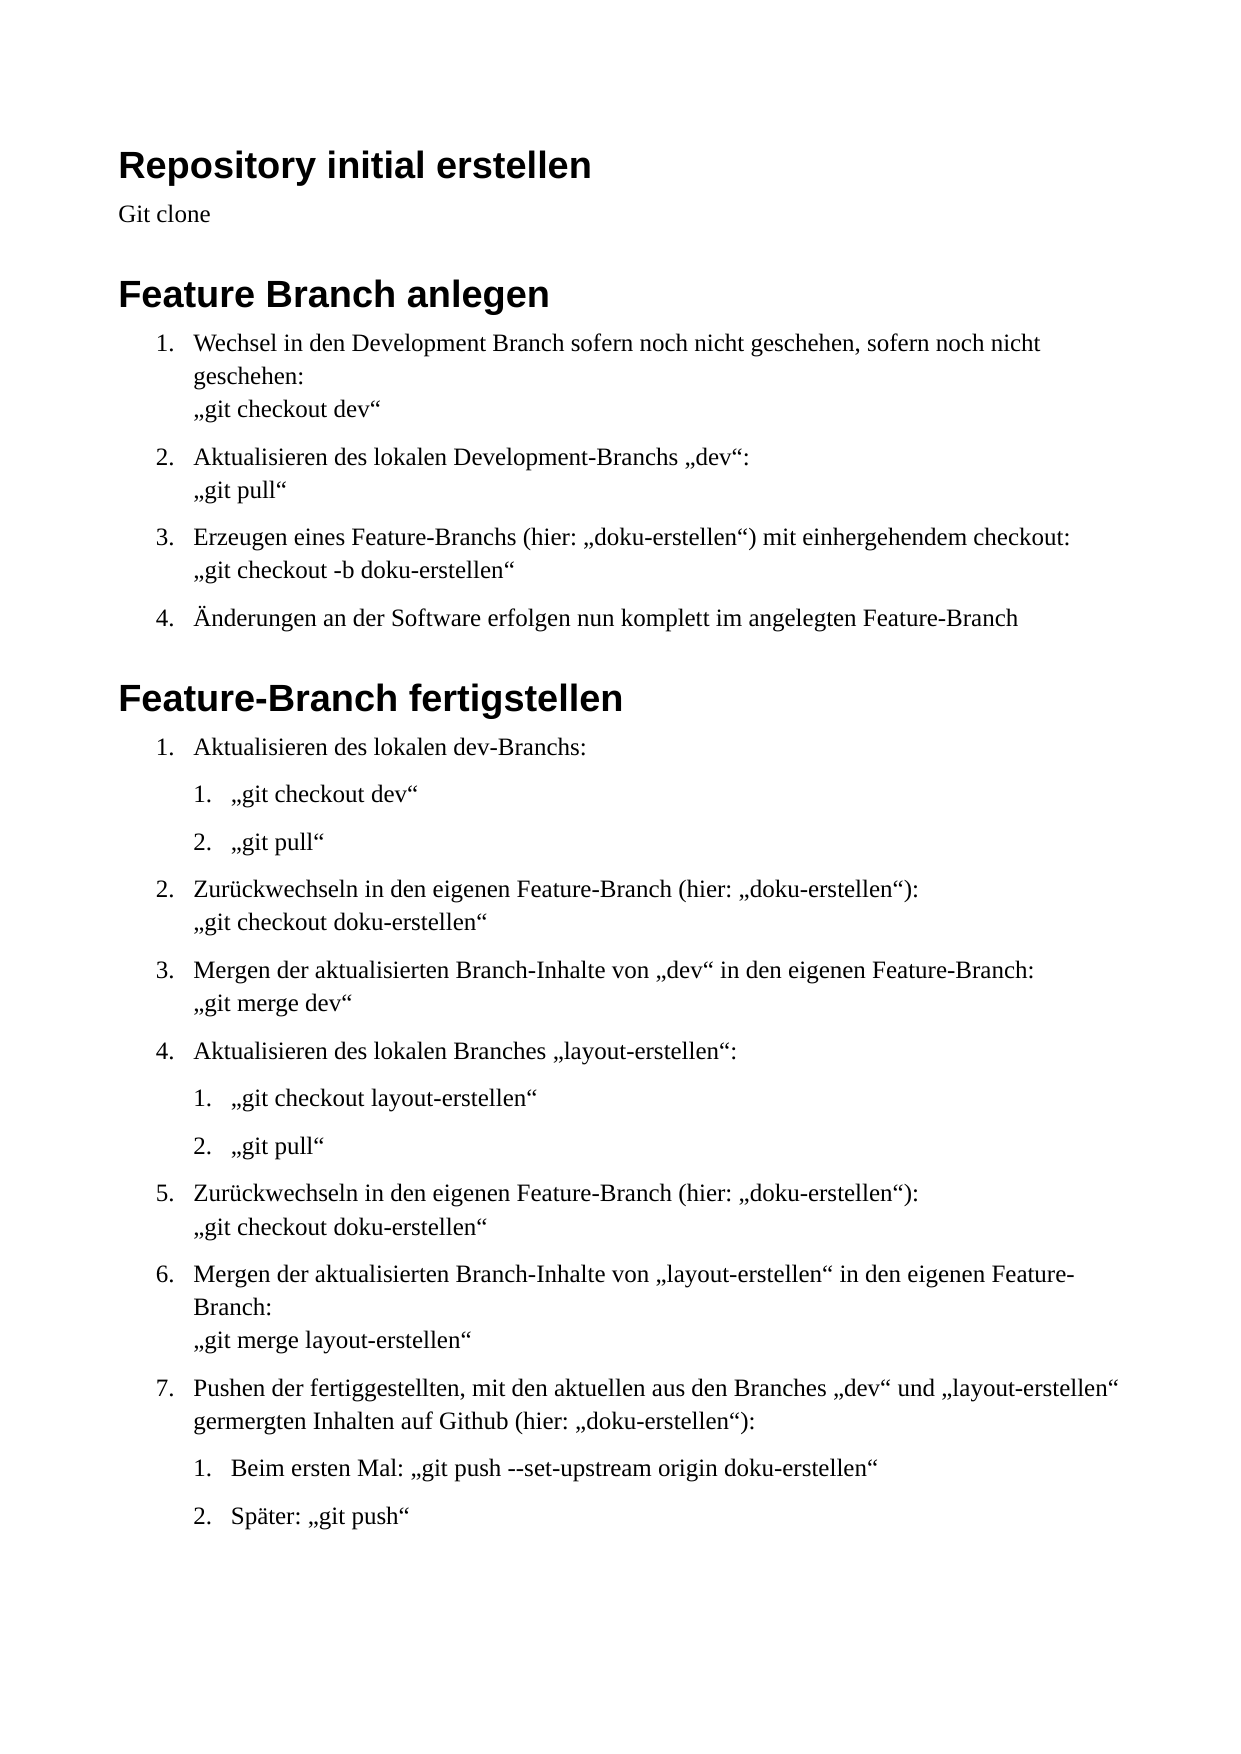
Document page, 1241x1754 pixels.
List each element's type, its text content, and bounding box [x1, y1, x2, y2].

list Aktualisieren des lokalen Branches „layout-erstellen“: [156, 1036, 1122, 1064]
list Wechsel in den Development Branch sofern noch nicht geschehen, sofern noch nicht geschehen: „git checkout dev“ [156, 328, 1122, 423]
list Beim ersten Mal: „git push --set-upstream origin doku-erstellen“ [193, 1453, 1122, 1482]
list „git pull“ [193, 1131, 1122, 1160]
list Mergen der aktualisierten Branch-Inhalte von „layout-erstellen“ in den eigenen Feature-Branch: „git merge layout-erstellen“ [156, 1259, 1122, 1354]
subtitle Feature Branch anlegen [118, 272, 1122, 316]
list Pushen der fertiggestellten, mit den aktuellen aus den Branches „dev“ und „layout-erstellen“ germergten Inhalten auf Github (hier: „doku-erstellen“): [156, 1373, 1122, 1434]
text Git clone [118, 199, 1122, 228]
subtitle Feature-Branch fertigstellen [118, 676, 1122, 719]
list Erzeugen eines Feature-Branchs (hier: „doku-erstellen“) mit einhergehendem checkout: „git checkout -b doku-erstellen“ [156, 522, 1122, 584]
list Zurückwechseln in den eigenen Feature-Branch (hier: „doku-erstellen“): „git checkout doku-erstellen“ [156, 1178, 1122, 1240]
list Änderungen an der Software erfolgen nun komplett im angelegten Feature-Branch [156, 603, 1122, 632]
list Mergen der aktualisierten Branch-Inhalte von „dev“ in den eigenen Feature-Branch: „git merge dev“ [156, 955, 1122, 1017]
list Aktualisieren des lokalen dev-Branchs: [156, 732, 1122, 760]
list „git checkout layout-erstellen“ [193, 1083, 1122, 1112]
list Später: „git push“ [193, 1501, 1122, 1530]
list Zurückwechseln in den eigenen Feature-Branch (hier: „doku-erstellen“): „git checkout doku-erstellen“ [156, 874, 1122, 936]
list Aktualisieren des lokalen Development-Branchs „dev“: „git pull“ [156, 442, 1122, 503]
list „git checkout dev“ [193, 779, 1122, 808]
subtitle Repository initial erstellen [118, 143, 1122, 187]
list „git pull“ [193, 827, 1122, 856]
